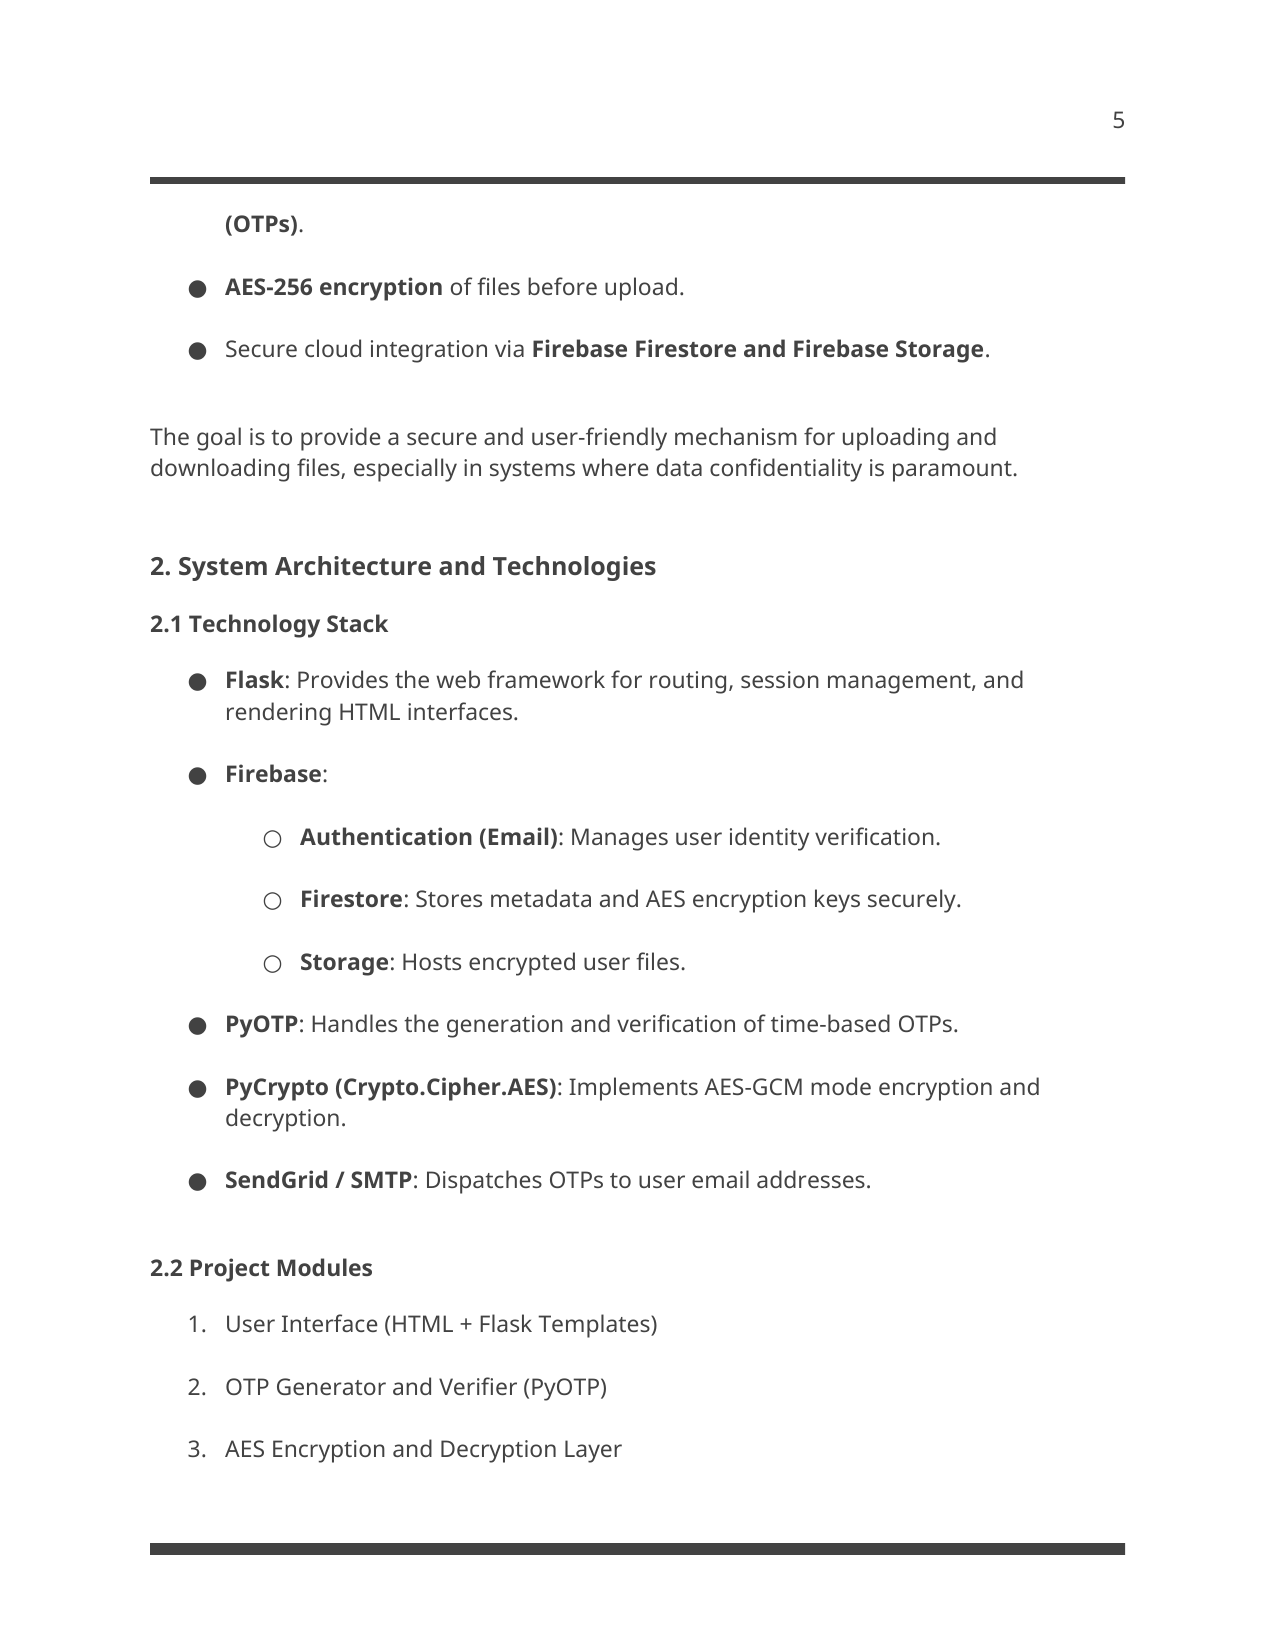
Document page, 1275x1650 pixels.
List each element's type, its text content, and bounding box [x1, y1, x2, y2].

list PyOTP: Handles the generation and verification of time-based OTPs. [187, 1008, 1125, 1071]
list SendGrid / SMTP: Dispatches OTPs to user email addresses. [187, 1164, 1125, 1227]
list Storage: Hosts encrypted user files. [262, 946, 1125, 1008]
list (OTPs). [187, 208, 1125, 271]
list OTP Generator and Verifier (PyOTP) [187, 1371, 1125, 1433]
list User Interface (HTML + Flask Templates) [187, 1308, 1125, 1371]
subtitle 2.2 Project Modules [150, 1252, 1125, 1283]
list AES-256 encryption of files before upload. [187, 271, 1125, 333]
list AES Encryption and Decryption Layer [187, 1433, 1125, 1496]
list Firestore: Stores metadata and AES encryption keys securely. [262, 883, 1125, 946]
list PyCrypto (Crypto.Cipher.AES): Implements AES-GCM mode encryption and decryption. [187, 1071, 1125, 1164]
picture [150, 177, 1125, 184]
list Firebase: [187, 758, 1125, 821]
subtitle 2.1 Technology Stack [150, 608, 1125, 639]
list Flask: Provides the web framework for routing, session management, and rendering HTML interfaces. [187, 664, 1125, 758]
text The goal is to provide a secure and user-friendly mechanism for uploading and downloading files, especially in systems where data confidentiality is paramount. [150, 421, 1125, 483]
text 2. System Architecture and Technologies [150, 549, 1125, 583]
list Secure cloud integration via Firebase Firestore and Firebase Storage. [187, 333, 1125, 396]
list Authentication (Email): Manages user identity verification. [262, 821, 1125, 883]
picture [150, 1543, 1125, 1555]
